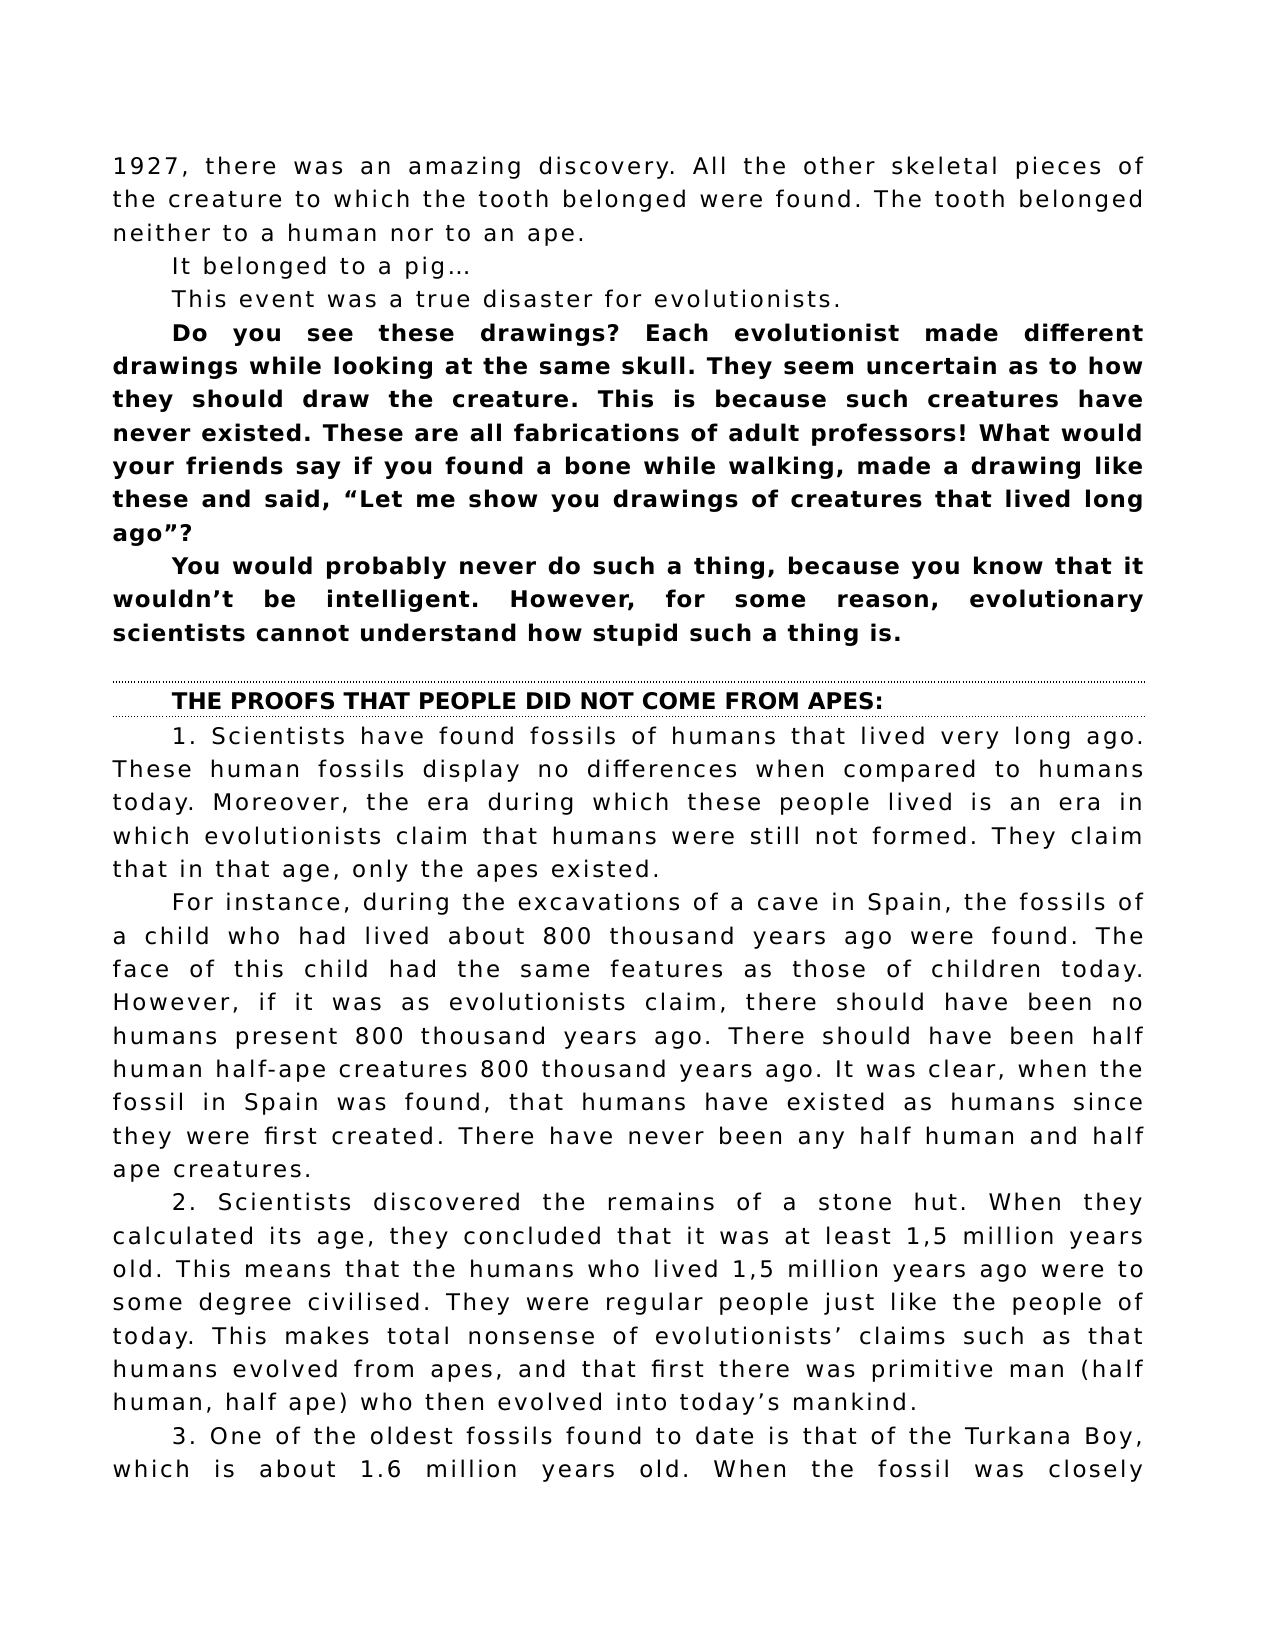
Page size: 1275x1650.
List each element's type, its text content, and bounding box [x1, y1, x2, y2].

text THE PROOFS THAT PEOPLE DID NOT COME FROM APES: [112, 681, 1145, 717]
text This event was a true disaster for evolutionists. [112, 281, 1145, 314]
text You would probably never do such a thing, because you know that it wouldn’t be intelligent. However, for some reason, evolutionary scientists cannot understand how stupid such a thing is. [112, 548, 1145, 648]
text 3. One of the oldest fossils found to date is that of the Turkana Boy, which is about 1.6 million years old. When the fossil was closely [112, 1417, 1145, 1484]
text For instance, during the excavations of a cave in Spain, the fossils of a child who had lived about 800 thousand years ago were found. The face of this child had the same features as those of children today. However, if it was as evolutionists claim, there should have been no humans present 800 thousand years ago. There should have been half human half-ape creatures 800 thousand years ago. It was clear, when the fossil in Spain was found, that humans have existed as humans since they were first created. There have never been any half human and half ape creatures. [112, 884, 1145, 1184]
text 1927, there was an amazing discovery. All the other skeletal pieces of the creature to which the tooth belonged were found. The tooth belonged neither to a human nor to an ape. [112, 148, 1145, 248]
text 2. Scientists discovered the remains of a stone hut. When they calculated its age, they concluded that it was at least 1,5 million years old. This means that the humans who lived 1,5 million years ago were to some degree civilised. They were regular people just like the people of today. This makes total nonsense of evolutionists’ claims such as that humans evolved from apes, and that first there was primitive man (half human, half ape) who then evolved into today’s mankind. [112, 1184, 1145, 1417]
text Do you see these drawings? Each evolutionist made different drawings while looking at the same skull. They seem uncertain as to how they should draw the creature. This is because such creatures have never existed. These are all fabrications of adult professors! What would your friends say if you found a bone while walking, made a drawing like these and said, “Let me show you drawings of creatures that lived long ago”? [112, 314, 1145, 548]
text 1. Scientists have found fossils of humans that lived very long ago. These human fossils display no differences when compared to humans today. Moreover, the era during which these people lived is an era in which evolutionists claim that humans were still not formed. They claim that in that age, only the apes existed. [112, 717, 1145, 884]
text It belonged to a pig… [112, 248, 1145, 281]
